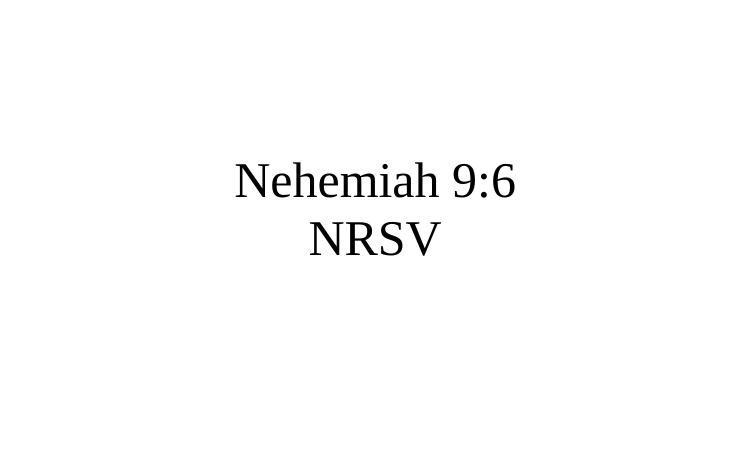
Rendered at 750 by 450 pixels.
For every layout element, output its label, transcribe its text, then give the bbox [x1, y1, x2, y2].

text NRSV [36, 208, 714, 266]
text Nehemiah 9:6 [36, 151, 714, 208]
